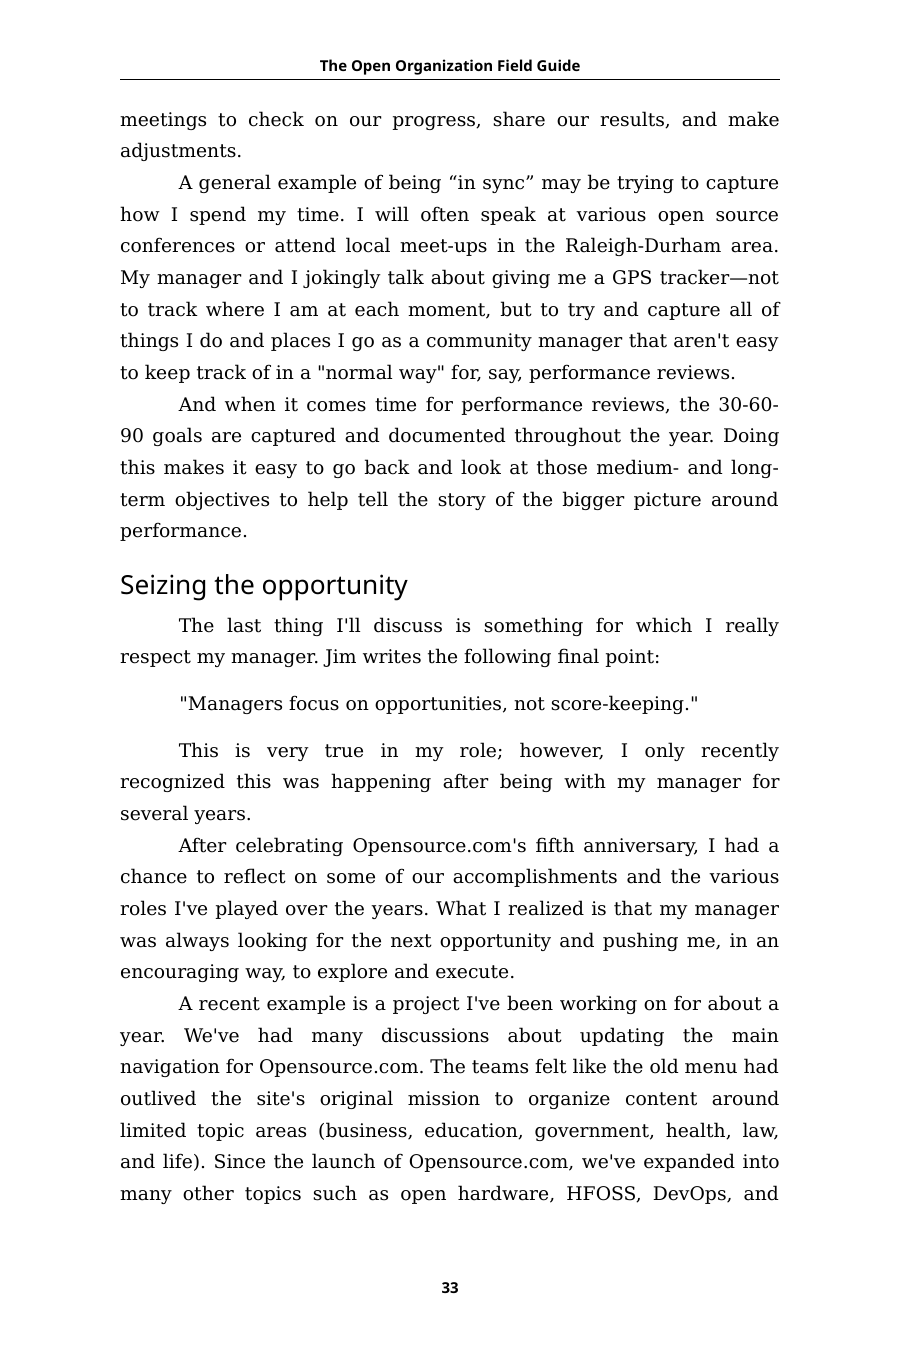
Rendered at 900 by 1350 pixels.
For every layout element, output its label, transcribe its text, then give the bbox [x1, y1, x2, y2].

text This is very true in my role; however, I only recently recognized this was happening after being with my manager for several years. [120, 740, 780, 825]
subtitle Seizing the opportunity [120, 566, 780, 602]
text A recent example is a project I've been working on for about a year. We've had many discussions about updating the main navigation for Opensource.com. The teams felt like the old menu had outlived the site's original mission to organize content around limited topic areas (business, education, government, health, law, and life). Since the launch of Opensource.com, we've expanded into many other topics such as open hardware, HFOSS, DevOps, and [120, 993, 780, 1205]
text And when it comes time for performance reviews, the 30-60-90 goals are captured and documented throughout the year. Doing this makes it easy to go back and look at those medium- and long-term objectives to help tell the story of the bigger picture around performance. [120, 393, 780, 542]
text The last thing I'll discuss is something for which I really respect my manager. Jim writes the following final point: [120, 615, 780, 668]
text After celebrating Opensource.com's fifth anniversary, I had a chance to reflect on some of our accomplishments and the various roles I've played over the years. What I realized is that my manager was always looking for the next opportunity and pushing me, in an encouraging way, to explore and execute. [120, 835, 780, 983]
text A general example of being “in sync” may be trying to capture how I spend my time. I will often speak at various open source conferences or attend local meet-ups in the Raleigh-Durham area. My manager and I jokingly talk about giving me a GPS tracker—not to track where I am at each moment, but to try and capture all of things I do and places I go as a community manager that aren't easy to keep track of in a "normal way" for, say, performance reviews. [120, 172, 780, 384]
text "Managers focus on opportunities, not score-keeping." [179, 693, 721, 715]
text meetings to check on our progress, share our results, and make adjustments. [120, 108, 780, 162]
